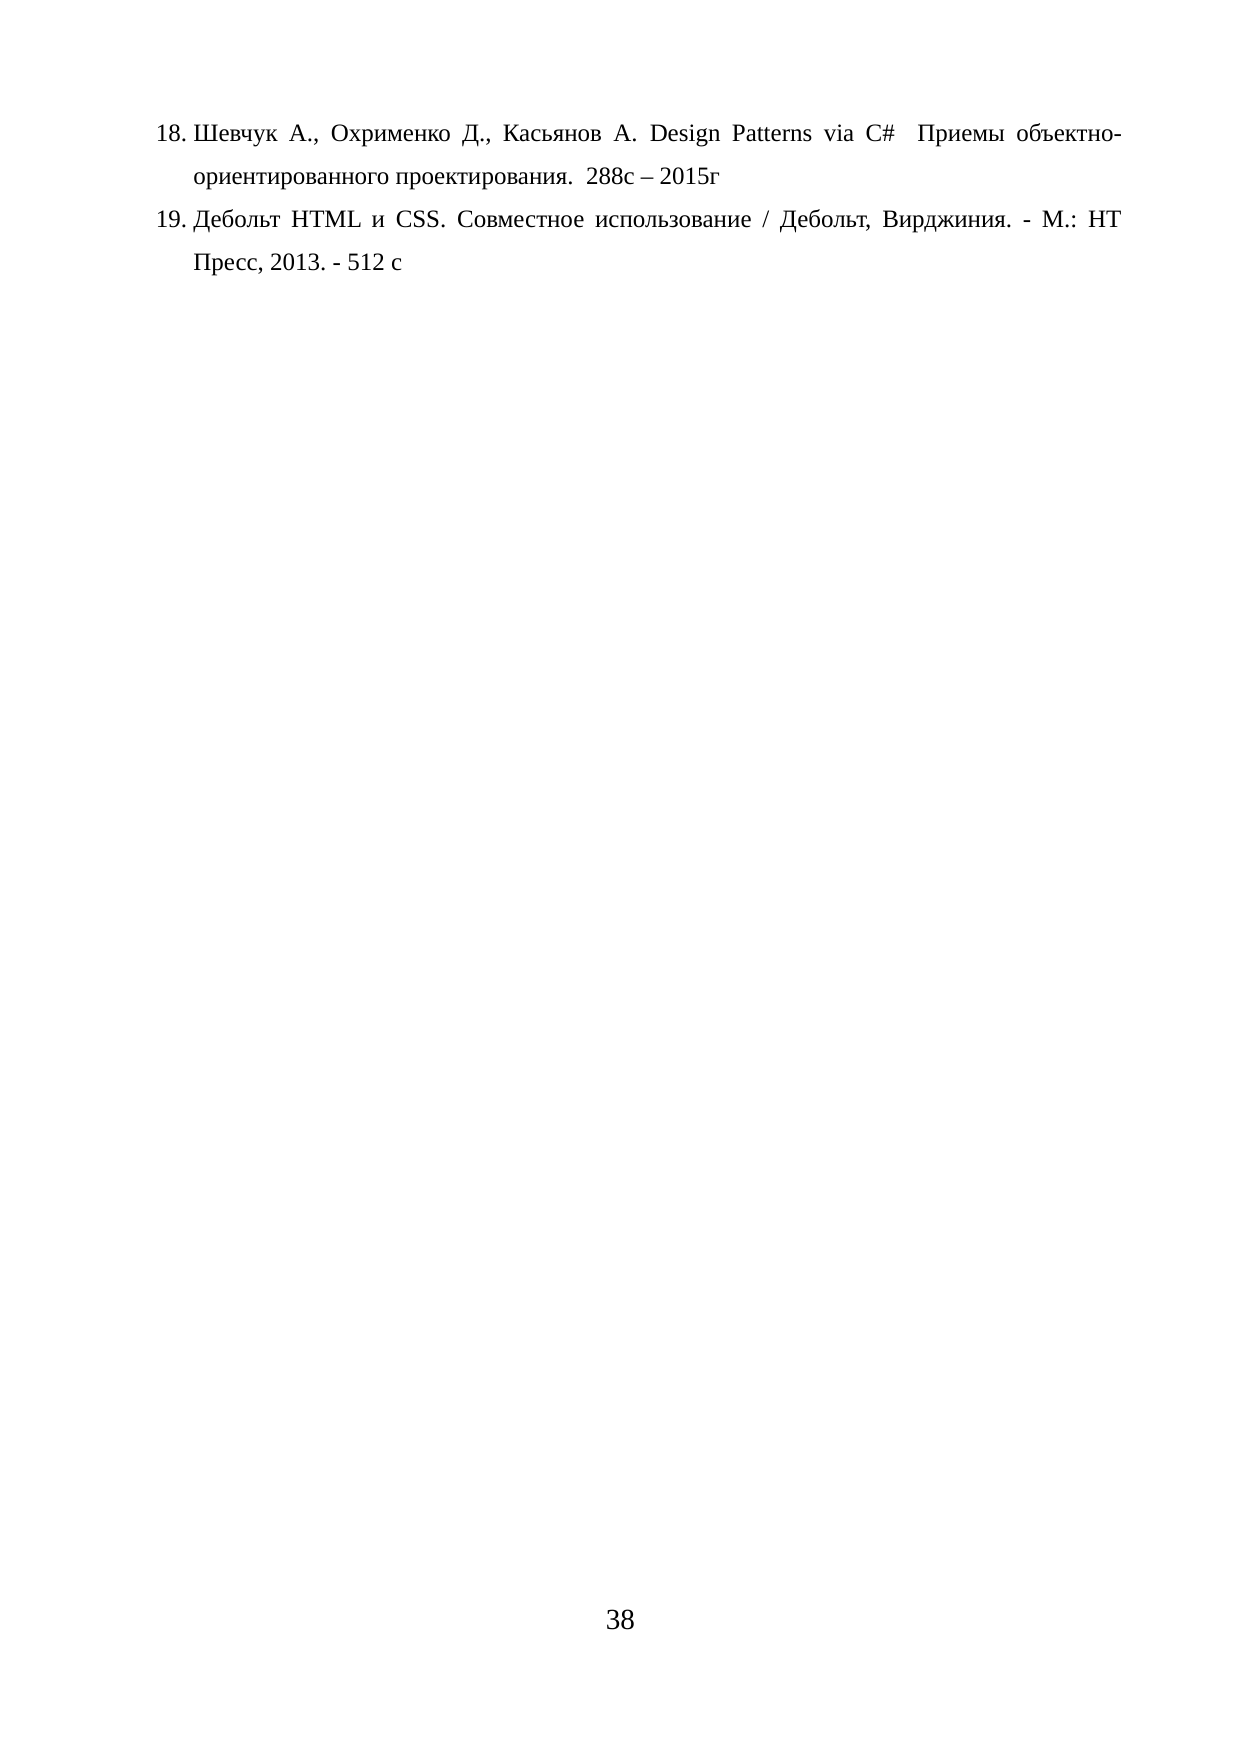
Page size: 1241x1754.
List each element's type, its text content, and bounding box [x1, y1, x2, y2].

list Шевчук А., Охрименко Д., Касьянов А. Design Patterns via C# Приемы объектно-ориентированного проектирования. 288с – 2015г [156, 118, 1122, 190]
list Дебольт HTML и CSS. Совместное использование / Дебольт, Вирджиния. - М.: НТ Пресс, 2013. - 512 c [156, 204, 1122, 276]
